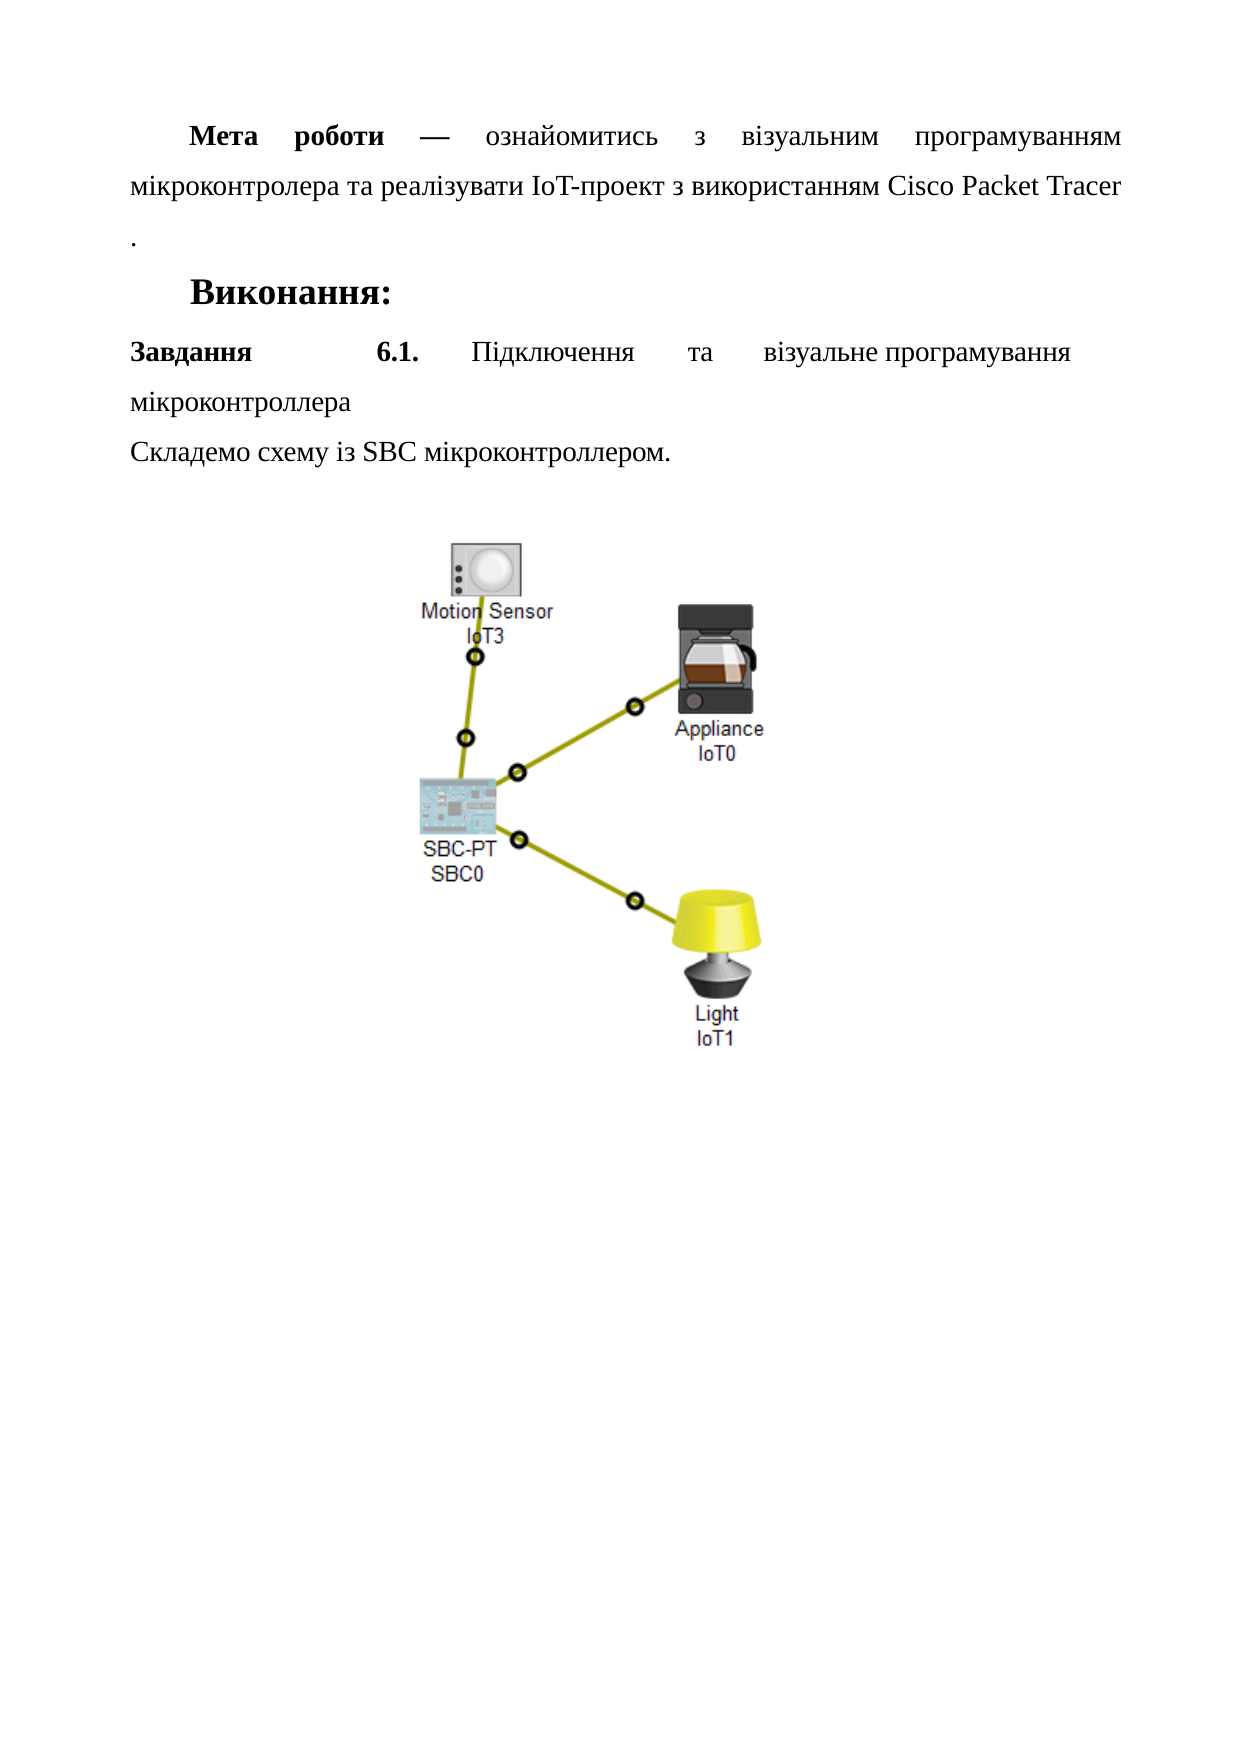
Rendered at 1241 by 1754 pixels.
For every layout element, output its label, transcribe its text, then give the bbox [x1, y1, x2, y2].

text Складемо схему із SBC мікроконтроллером. [130, 434, 1122, 468]
text Завдання 6.1. Підключення та візуальне програмування мікроконтроллера [130, 334, 1122, 418]
text Мета роботи — ознайомитись з візуальним програмуванням мікроконтролера та реалізувати IoT-проект з використанням Cisco Packet Tracer . [130, 118, 1122, 252]
picture [337, 484, 903, 1082]
text Виконання: [130, 269, 987, 312]
